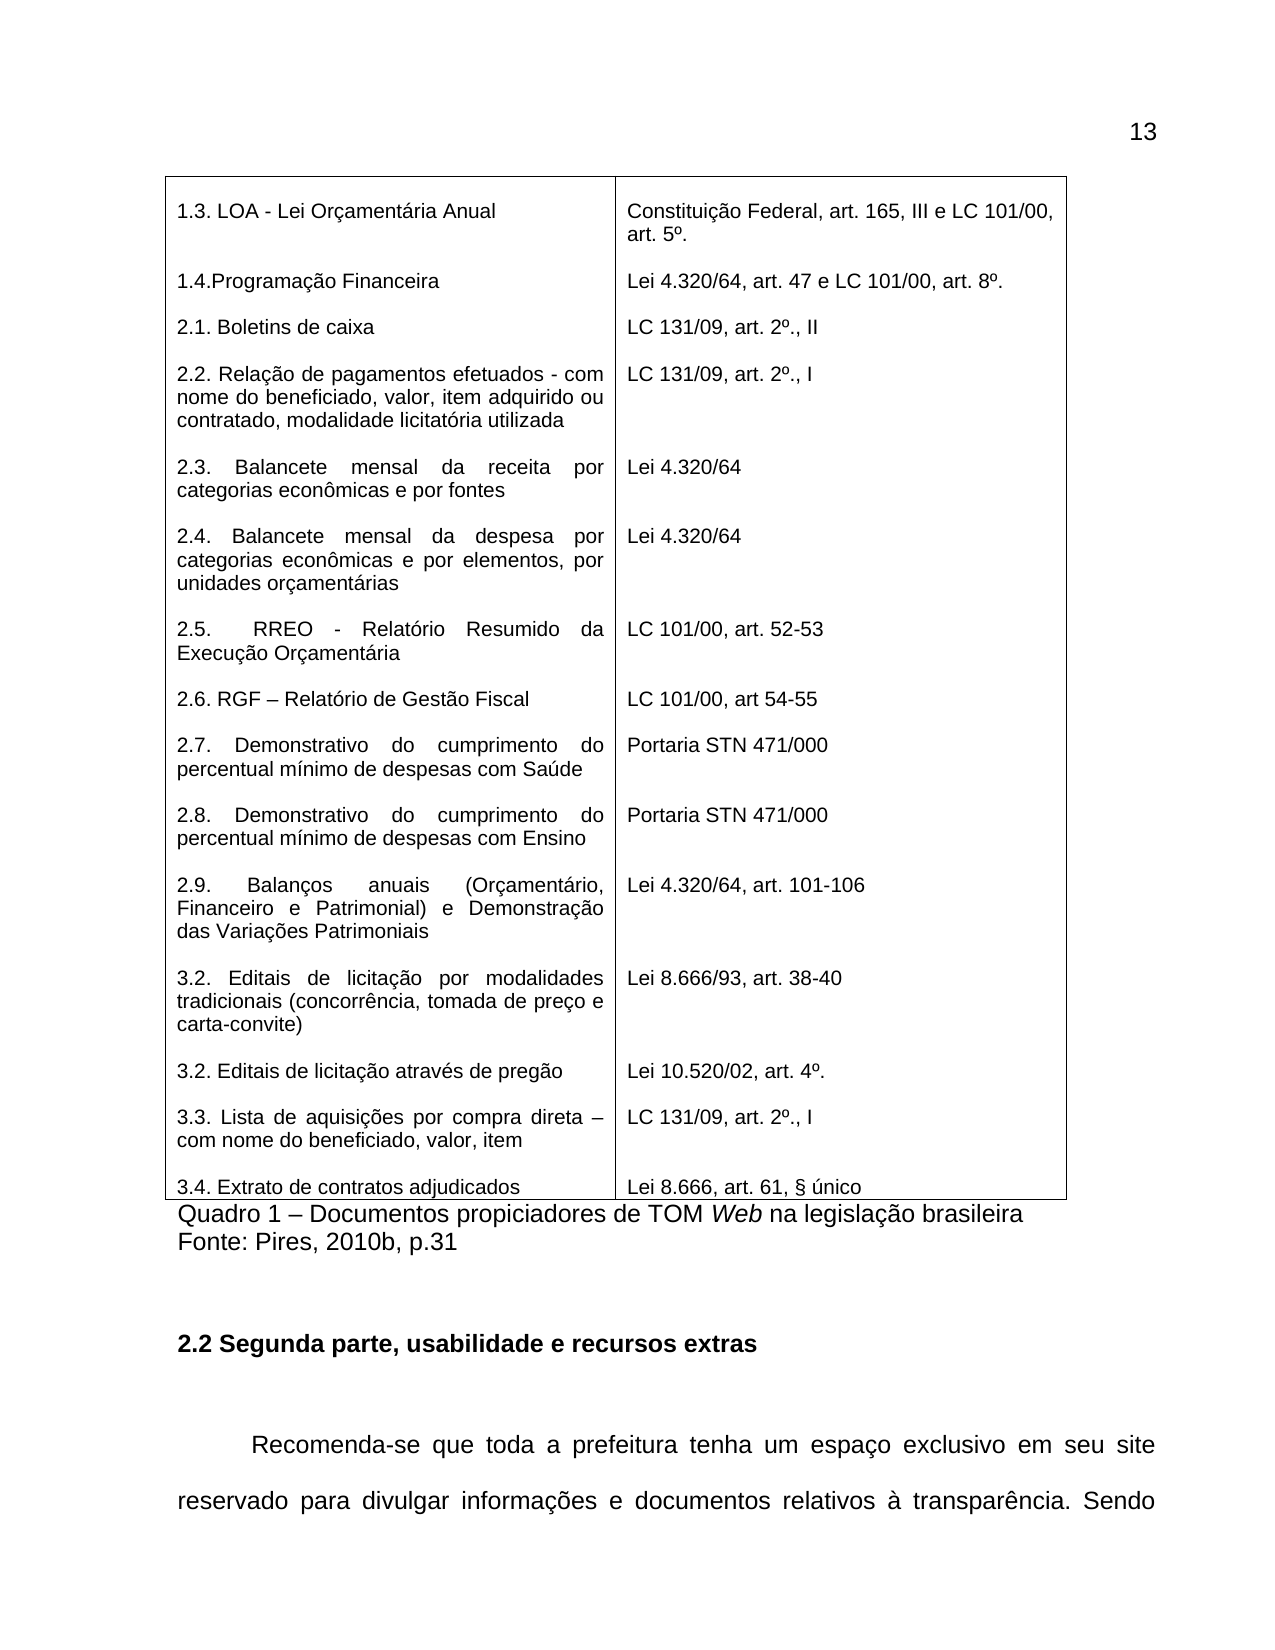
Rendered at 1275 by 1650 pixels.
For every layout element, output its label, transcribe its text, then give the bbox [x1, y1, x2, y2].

table_cell 1.3. LOA - Lei Orçamentária Anual 1.4.Programação Financeira 2.1. Boletins de caixa 2.2. Relação de pagamentos efetuados - com nome do beneficiado, valor, item adquirido ou contratado, modalidade licitatória utilizada 2.3. Balancete mensal da receita por categorias econômicas e por fontes 2.4. Balancete mensal da despesa por categorias econômicas e por elementos, por unidades orçamentárias 2.5. RREO - Relatório Resumido da Execução Orçamentária 2.6. RGF – Relatório de Gestão Fiscal 2.7. Demonstrativo do cumprimento do percentual mínimo de despesas com Saúde 2.8. Demonstrativo do cumprimento do percentual mínimo de despesas com Ensino 2.9. Balanços anuais (Orçamentário, Financeiro e Patrimonial) e Demonstração das Variações Patrimoniais 3.2. Editais de licitação por modalidades tradicionais (concorrência, tomada de preço e carta-convite) 3.2. Editais de licitação através de pregão 3.3. Lista de aquisições por compra direta – com nome do beneficiado, valor, item 3.4. Extrato de contratos adjudicados [166, 177, 615, 1199]
text Fonte: Pires, 2010b, p.31 [177, 1228, 1157, 1256]
table_cell Constituição Federal, art. 165, III e LC 101/00, art. 5º. Lei 4.320/64, art. 47 e LC 101/00, art. 8º. LC 131/09, art. 2º., II LC 131/09, art. 2º., I Lei 4.320/64 Lei 4.320/64 LC 101/00, art. 52-53 LC 101/00, art 54-55 Portaria STN 471/000 Portaria STN 471/000 Lei 4.320/64, art. 101-106 Lei 8.666/93, art. 38-40 Lei 10.520/02, art. 4º. LC 131/09, art. 2º., I Lei 8.666, art. 61, § único [616, 177, 1066, 1199]
subtitle 2.2 Segunda parte, usabilidade e recursos extras [177, 1329, 1157, 1357]
text Quadro 1 – Documentos propiciadores de TOM Web na legislação brasileira [177, 1200, 1157, 1228]
text Recomenda-se que toda a prefeitura tenha um espaço exclusivo em seu site reservado para divulgar informações e documentos relativos à transparência. Sendo [177, 1431, 1157, 1515]
